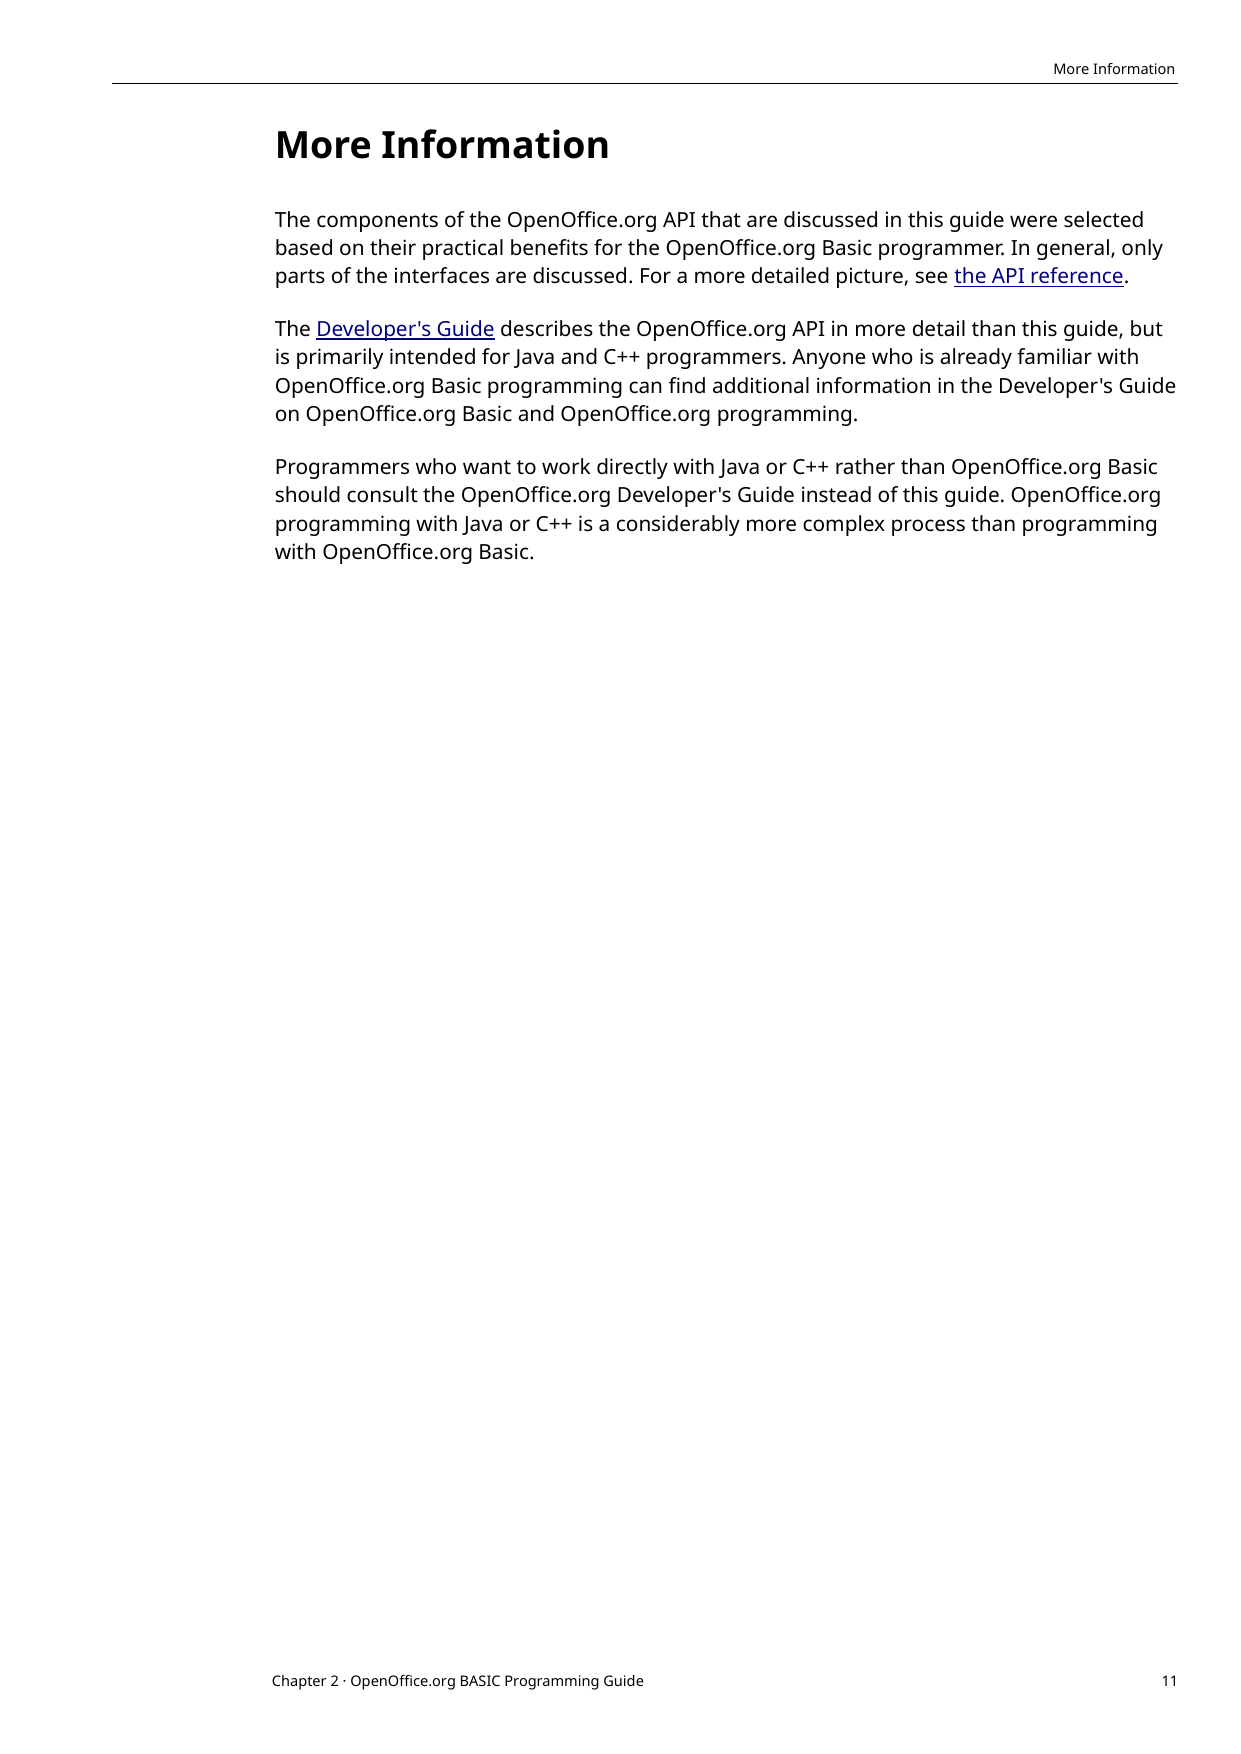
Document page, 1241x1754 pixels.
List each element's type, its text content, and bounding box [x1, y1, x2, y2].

text The components of the OpenOffice.org API that are discussed in this guide were selected based on their practical benefits for the OpenOffice.org Basic programmer. In general, only parts of the interfaces are discussed. For a more detailed picture, see the API reference. [274, 205, 1178, 290]
text Programmers who want to work directly with Java or C++ rather than OpenOffice.org Basic should consult the OpenOffice.org Developer's Guide instead of this guide. OpenOffice.org programming with Java or C++ is a considerably more complex process than programming with OpenOffice.org Basic. [274, 452, 1178, 566]
subtitle More Information [274, 118, 1178, 169]
text The Developer's Guide describes the OpenOffice.org API in more detail than this guide, but is primarily intended for Java and C++ programmers. Anyone who is already familiar with OpenOffice.org Basic programming can find additional information in the Developer's Guide on OpenOffice.org Basic and OpenOffice.org programming. [274, 314, 1178, 428]
